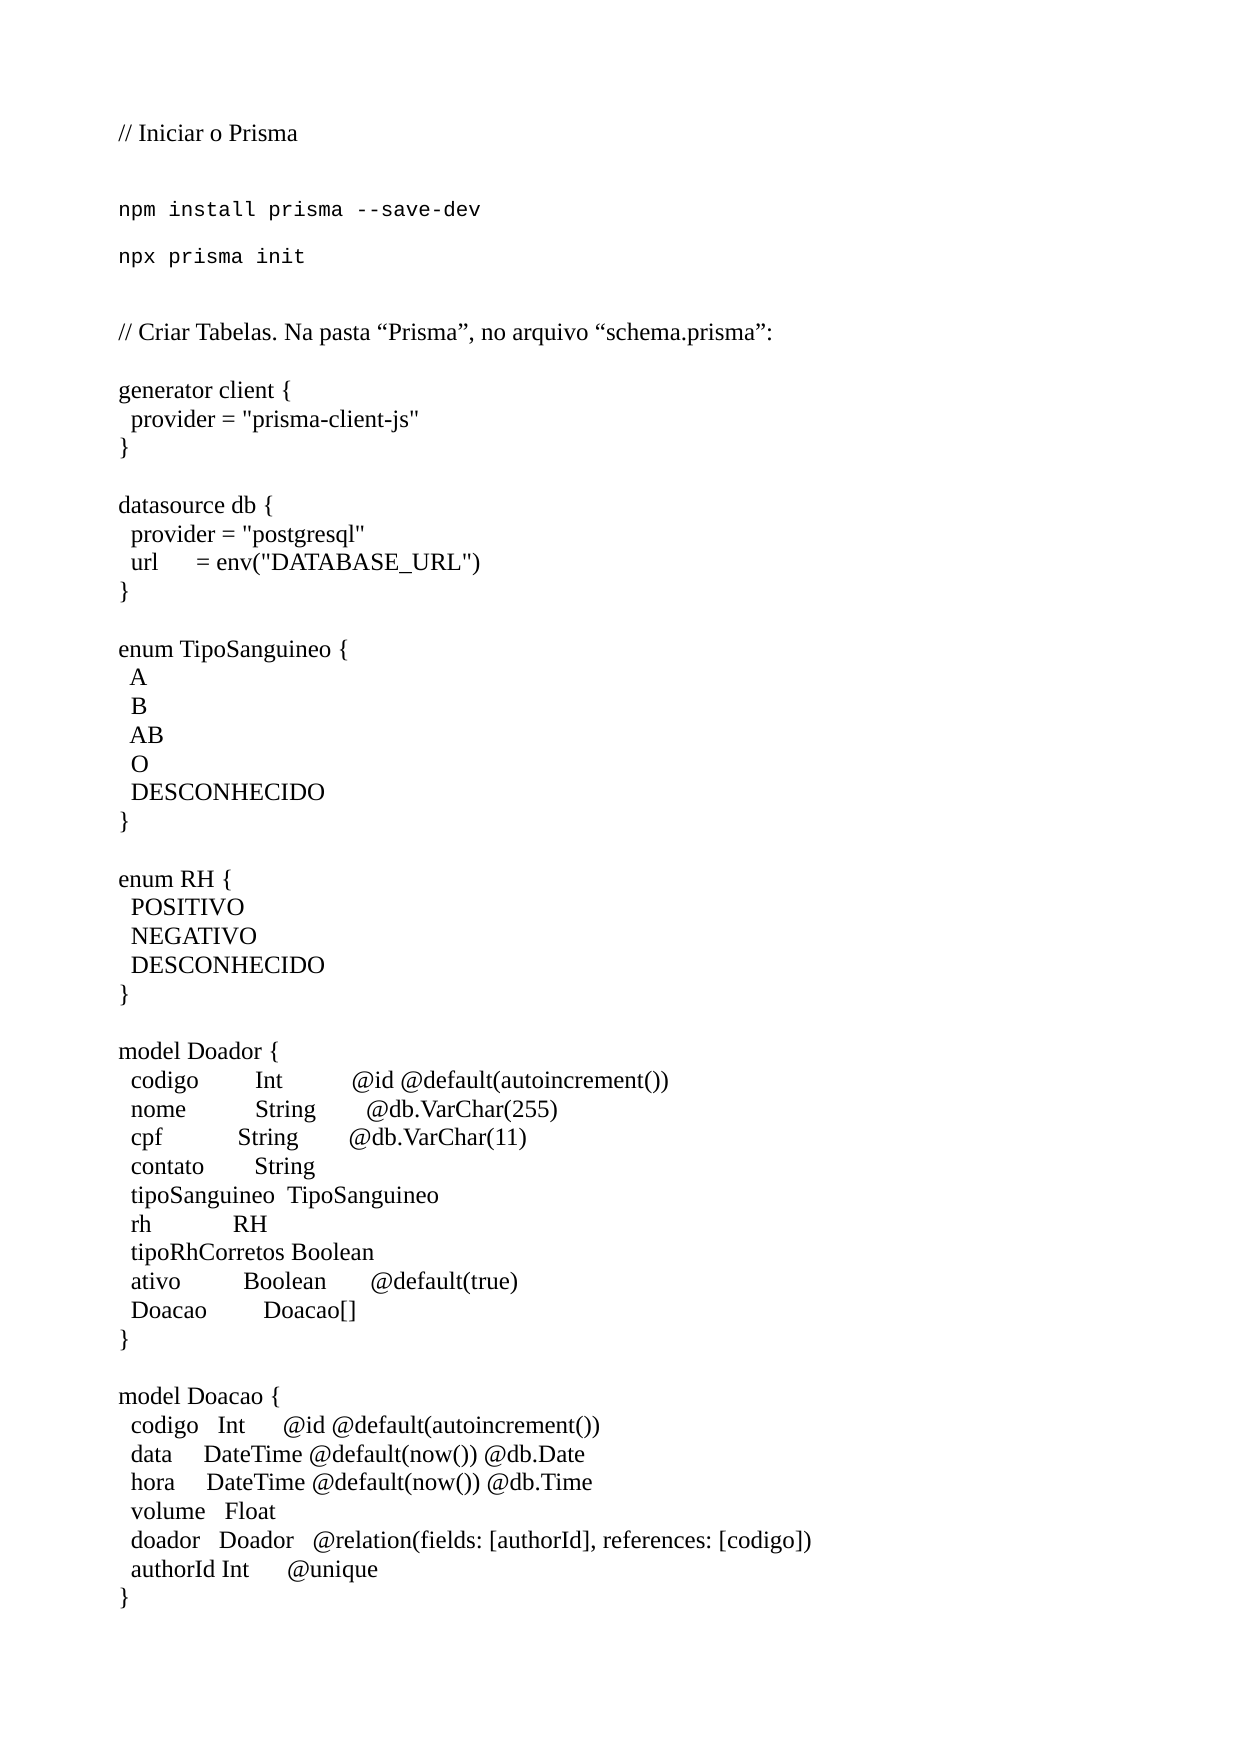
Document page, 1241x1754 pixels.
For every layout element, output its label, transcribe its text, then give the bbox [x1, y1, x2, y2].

text // Criar Tabelas. Na pasta “Prisma”, no arquivo “schema.prisma”: [118, 317, 1122, 346]
text cpf String @db.VarChar(11) [118, 1122, 1122, 1151]
text } [118, 576, 1122, 605]
text O [118, 749, 1122, 777]
text AB [118, 720, 1122, 749]
text hora DateTime @default(now()) @db.Time [118, 1467, 1122, 1496]
text codigo Int @id @default(autoincrement()) [118, 1410, 1122, 1439]
text enum RH { [118, 864, 1122, 892]
text doador Doador @relation(fields: [authorId], references: [codigo]) [118, 1525, 1122, 1554]
text datasource db { [118, 490, 1122, 519]
text contato String [118, 1151, 1122, 1180]
text model Doacao { [118, 1381, 1122, 1410]
text Doacao Doacao[] [118, 1295, 1122, 1324]
text } [118, 979, 1122, 1007]
text POSITIVO [118, 892, 1122, 921]
text ativo Boolean @default(true) [118, 1266, 1122, 1295]
text B [118, 691, 1122, 720]
text npm install prisma --save-dev [118, 199, 1122, 223]
text data DateTime @default(now()) @db.Date [118, 1439, 1122, 1467]
text } [118, 432, 1122, 461]
text authorId Int @unique [118, 1554, 1122, 1582]
text tipoSanguineo TipoSanguineo [118, 1180, 1122, 1209]
text model Doador { [118, 1036, 1122, 1065]
text enum TipoSanguineo { [118, 634, 1122, 662]
text } [118, 1324, 1122, 1352]
text url = env("DATABASE_URL") [118, 547, 1122, 576]
text A [118, 662, 1122, 691]
text DESCONHECIDO [118, 950, 1122, 979]
text } [118, 1582, 1122, 1611]
text nome String @db.VarChar(255) [118, 1094, 1122, 1122]
text rh RH [118, 1209, 1122, 1237]
text tipoRhCorretos Boolean [118, 1237, 1122, 1266]
text DESCONHECIDO [118, 777, 1122, 806]
text provider = "postgresql" [118, 519, 1122, 547]
text } [118, 806, 1122, 835]
text codigo Int @id @default(autoincrement()) [118, 1065, 1122, 1094]
text NEGATIVO [118, 921, 1122, 950]
text generator client { [118, 375, 1122, 404]
text volume Float [118, 1496, 1122, 1525]
text npx prisma init [118, 247, 1122, 270]
text // Iniciar o Prisma [118, 118, 1122, 147]
text provider = "prisma-client-js" [118, 404, 1122, 432]
